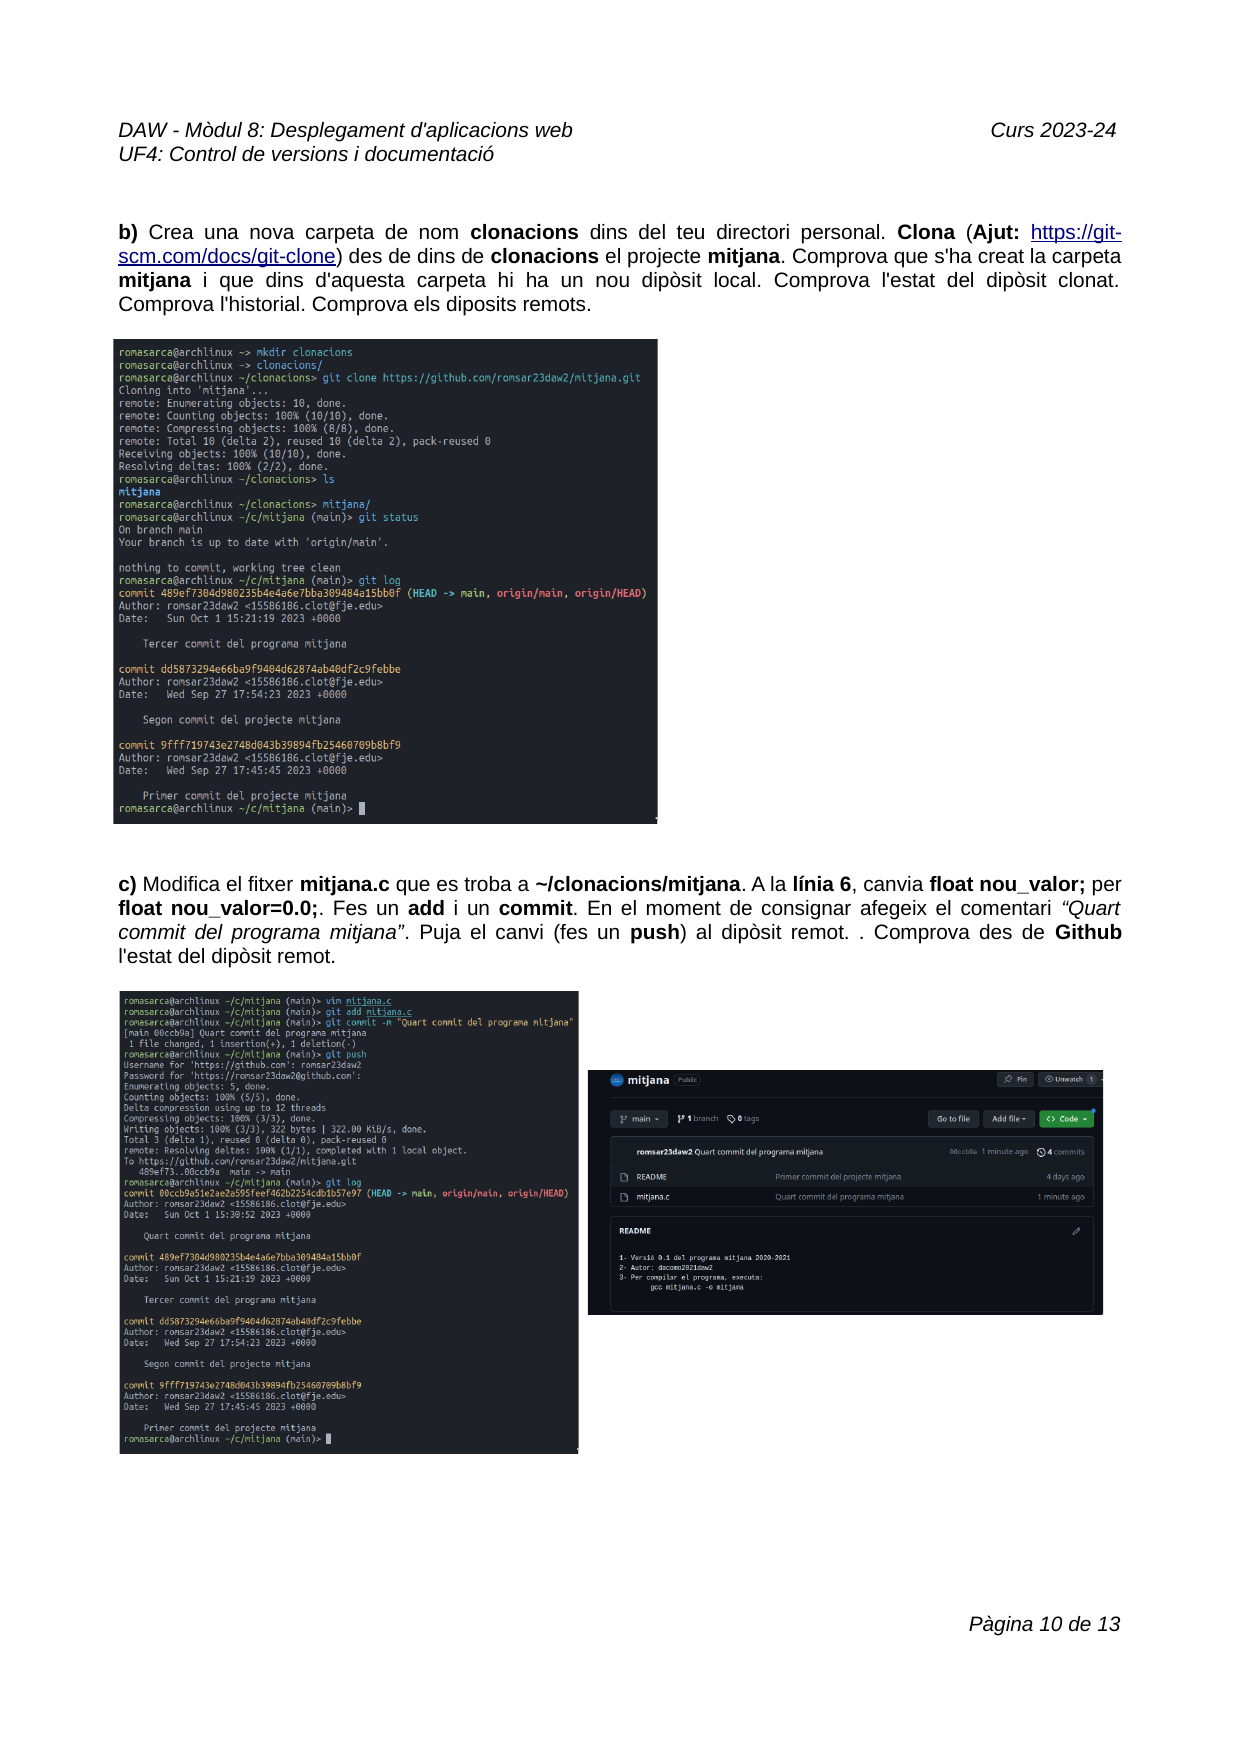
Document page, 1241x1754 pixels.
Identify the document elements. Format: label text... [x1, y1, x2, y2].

picture [119, 991, 579, 1454]
text c) Modifica el fitxer mitjana.c que es troba a ~/clonacions/mitjana. A la línia 6, canvia float nou_valor; per float nou_valor=0.0;. Fes un add i un commit. En el moment de consignar afegeix el comentari “Quart commit del programa mitjana”. Puja el canvi (fes un push) al dipòsit remot. . Comprova des de Github l'estat del dipòsit remot. [118, 872, 1122, 967]
picture [587, 1070, 1104, 1315]
picture [113, 339, 658, 824]
text b) Crea una nova carpeta de nom clonacions dins del teu directori personal. Clona (Ajut: https://git-scm.com/docs/git-clone) des de dins de clonacions el projecte mitjana. Comprova que s'ha creat la carpeta mitjana i que dins d'aquesta carpeta hi ha un nou dipòsit local. Comprova l'estat del dipòsit clonat. Comprova l'historial. Comprova els diposits remots. [118, 219, 1122, 315]
